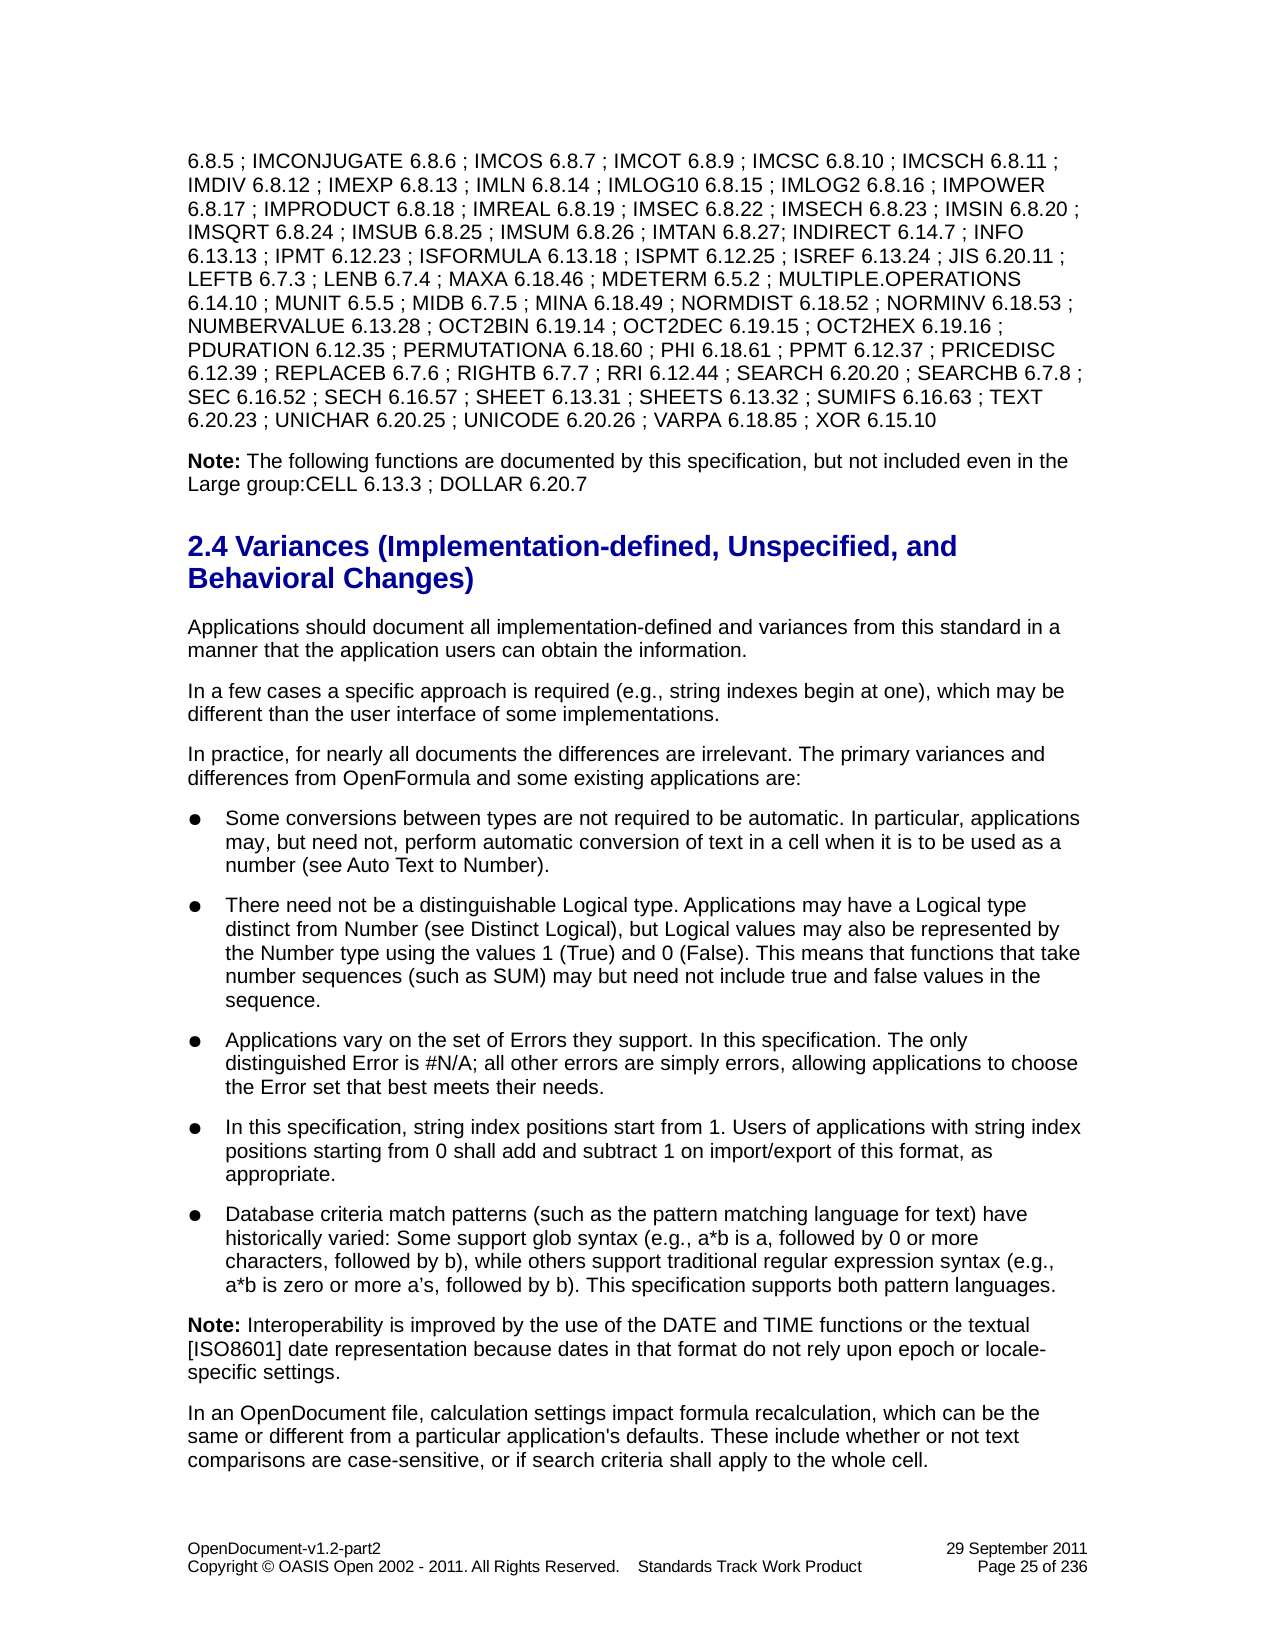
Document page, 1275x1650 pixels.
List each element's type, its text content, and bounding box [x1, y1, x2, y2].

text 6.8.5 ; IMCONJUGATE 6.8.6 ; IMCOS 6.8.7 ; IMCOT 6.8.9 ; IMCSC 6.8.10 ; IMCSCH 6.8.11 ; IMDIV 6.8.12 ; IMEXP 6.8.13 ; IMLN 6.8.14 ; IMLOG10 6.8.15 ; IMLOG2 6.8.16 ; IMPOWER 6.8.17 ; IMPRODUCT 6.8.18 ; IMREAL 6.8.19 ; IMSEC 6.8.22 ; IMSECH 6.8.23 ; IMSIN 6.8.20 ; IMSQRT 6.8.24 ; IMSUB 6.8.25 ; IMSUM 6.8.26 ; IMTAN 6.8.27; INDIRECT 6.14.7 ; INFO 6.13.13 ; IPMT 6.12.23 ; ISFORMULA 6.13.18 ; ISPMT 6.12.25 ; ISREF 6.13.24 ; JIS 6.20.11 ; LEFTB 6.7.3 ; LENB 6.7.4 ; MAXA 6.18.46 ; MDETERM 6.5.2 ; MULTIPLE.OPERATIONS 6.14.10 ; MUNIT 6.5.5 ; MIDB 6.7.5 ; MINA 6.18.49 ; NORMDIST 6.18.52 ; NORMINV 6.18.53 ; NUMBERVALUE 6.13.28 ; OCT2BIN 6.19.14 ; OCT2DEC 6.19.15 ; OCT2HEX 6.19.16 ; PDURATION 6.12.35 ; PERMUTATIONA 6.18.60 ; PHI 6.18.61 ; PPMT 6.12.37 ; PRICEDISC 6.12.39 ; REPLACEB 6.7.6 ; RIGHTB 6.7.7 ; RRI 6.12.44 ; SEARCH 6.20.20 ; SEARCHB 6.7.8 ; SEC 6.16.52 ; SECH 6.16.57 ; SHEET 6.13.31 ; SHEETS 6.13.32 ; SUMIFS 6.16.63 ; TEXT 6.20.23 ; UNICHAR 6.20.25 ; UNICODE 6.20.26 ; VARPA 6.18.85 ; XOR 6.15.10 [187, 150, 1088, 432]
list Database criteria match patterns (such as the pattern matching language for text) have historically varied: Some support glob syntax (e.g., a*b is a, followed by 0 or more characters, followed by b), while others support traditional regular expression syntax (e.g., a*b is zero or more a’s, followed by b). This specification supports both pattern languages. [187, 1203, 1088, 1297]
list Some conversions between types are not required to be automatic. In particular, applications may, but need not, perform automatic conversion of text in a cell when it is to be used as a number (see Auto Text to Number). [187, 807, 1088, 877]
text In an OpenDocument file, calculation settings impact formula recalculation, which can be the same or different from a particular application's defaults. These include whether or not text comparisons are case-sensitive, or if search criteria shall apply to the whole cell. [187, 1401, 1088, 1472]
subtitle Variances (Implementation-defined, Unspecified, and Behavioral Changes) [187, 529, 1088, 594]
list There need not be a distinguishable Logical type. Applications may have a Logical type distinct from Number (see Distinct Logical), but Logical values may also be represented by the Number type using the values 1 (True) and 0 (False). This means that functions that take number sequences (such as SUM) may but need not include true and false values in the sequence. [187, 894, 1088, 1012]
list In this specification, string index positions start from 1. Users of applications with string index positions starting from 0 shall add and subtract 1 on import/export of this format, as appropriate. [187, 1116, 1088, 1186]
text Note: Interoperability is improved by the use of the DATE and TIME functions or the textual [ISO8601] date representation because dates in that format do not rely upon epoch or locale-specific settings. [187, 1314, 1088, 1384]
list Applications vary on the set of Errors they support. In this specification. The only distinguished Error is #N/A; all other errors are simply errors, allowing applications to choose the Error set that best meets their needs. [187, 1028, 1088, 1099]
text Note: The following functions are documented by this specification, but not included even in the Large group:CELL 6.13.3 ; DOLLAR 6.20.7 [187, 449, 1088, 496]
text Applications should document all implementation-defined and variances from this standard in a manner that the application users can obtain the information. [187, 615, 1088, 662]
text In a few cases a specific approach is required (e.g., string indexes begin at one), which may be different than the user interface of some implementations. [187, 679, 1088, 726]
text In practice, for nearly all documents the differences are irrelevant. The primary variances and differences from OpenFormula and some existing applications are: [187, 743, 1088, 790]
